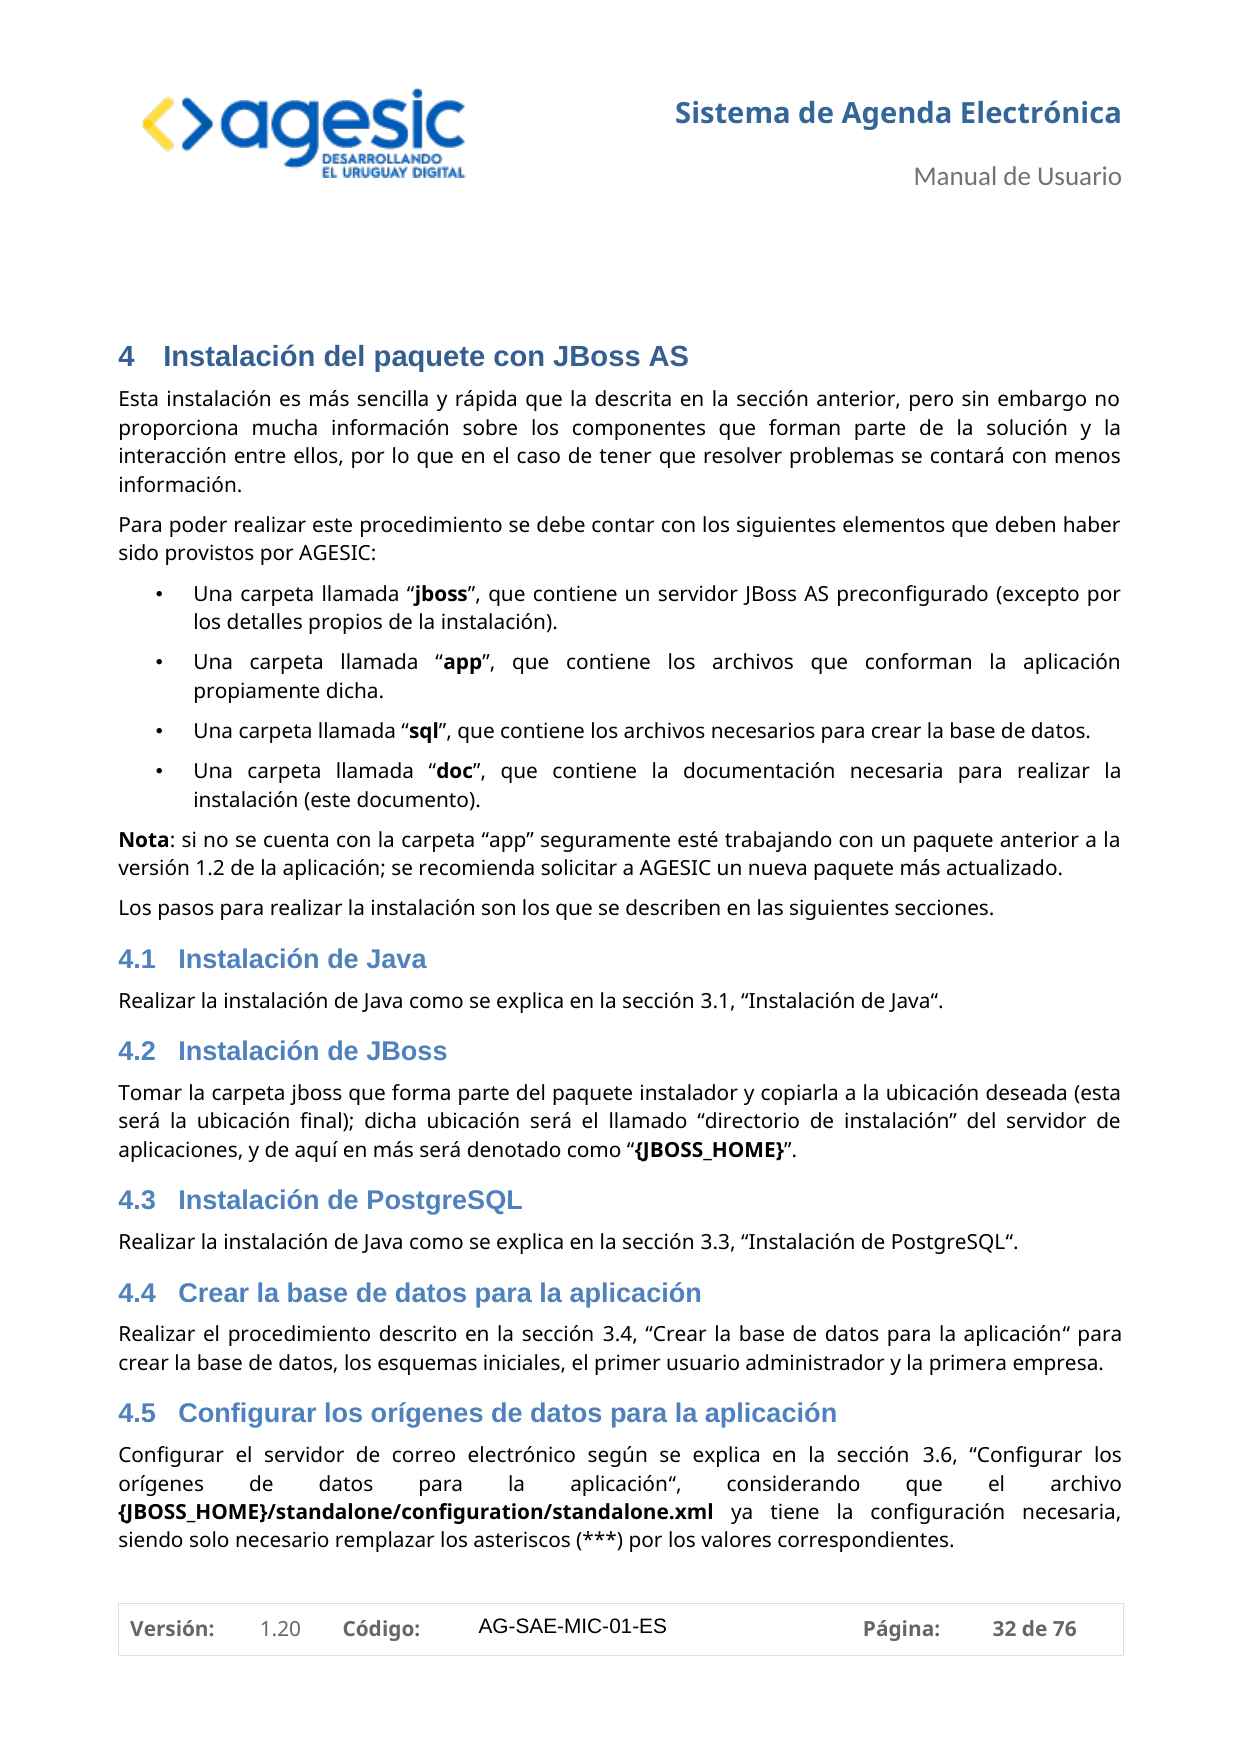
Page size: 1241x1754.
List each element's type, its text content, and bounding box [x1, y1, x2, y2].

text Realizar la instalación de Java como se explica en la sección 3.1, “Instalación de Java“. [118, 986, 1122, 1014]
text Realizar el procedimiento descrito en la sección 3.4, “Crear la base de datos para la aplicación“ para crear la base de datos, los esquemas iniciales, el primer usuario administrador y la primera empresa. [118, 1319, 1122, 1376]
list Una carpeta llamada “sql”, que contiene los archivos necesarios para crear la base de datos. [156, 716, 1122, 744]
text Los pasos para realizar la instalación son los que se describen en las siguientes secciones. [118, 893, 1122, 922]
text Tomar la carpeta jboss que forma parte del paquete instalador y copiarla a la ubicación deseada (esta será la ubicación final); dicha ubicación será el llamado “directorio de instalación” del servidor de aplicaciones, y de aquí en más será denotado como “{JBOSS_HOME}”. [118, 1078, 1122, 1163]
subtitle Instalación de Java [118, 943, 1122, 974]
list Una carpeta llamada “doc”, que contiene la documentación necesaria para realizar la instalación (este documento). [156, 756, 1122, 813]
text Configurar el servidor de correo electrónico según se explica en la sección 3.6, “Configurar los orígenes de datos para la aplicación“, considerando que el archivo {JBOSS_HOME}/standalone/configuration/standalone.xml ya tiene la configuración necesaria, siendo solo necesario remplazar los asteriscos (***) por los valores correspondientes. [118, 1440, 1122, 1554]
subtitle Instalación de PostgreSQL [118, 1184, 1122, 1216]
subtitle Instalación de JBoss [118, 1035, 1122, 1066]
subtitle Instalación del paquete con JBoss AS [118, 339, 1122, 373]
picture [142, 88, 466, 178]
list Una carpeta llamada “jboss”, que contiene un servidor JBoss AS preconfigurado (excepto por los detalles propios de la instalación). [156, 579, 1122, 636]
text Realizar la instalación de Java como se explica en la sección 3.3, “Instalación de PostgreSQL“. [118, 1227, 1122, 1256]
list Una carpeta llamada “app”, que contiene los archivos que conforman la aplicación propiamente dicha. [156, 647, 1122, 704]
text Nota: si no se cuenta con la carpeta “app” seguramente esté trabajando con un paquete anterior a la versión 1.2 de la aplicación; se recomienda solicitar a AGESIC un nueva paquete más actualizado. [118, 825, 1122, 882]
text Esta instalación es más sencilla y rápida que la descrita en la sección anterior, pero sin embargo no proporciona mucha información sobre los componentes que forman parte de la solución y la interacción entre ellos, por lo que en el caso de tener que resolver problemas se contará con menos información. [118, 384, 1122, 498]
subtitle Crear la base de datos para la aplicación [118, 1277, 1122, 1308]
subtitle Configurar los orígenes de datos para la aplicación [118, 1397, 1122, 1428]
text Para poder realizar este procedimiento se debe contar con los siguientes elementos que deben haber sido provistos por AGESIC: [118, 510, 1122, 567]
